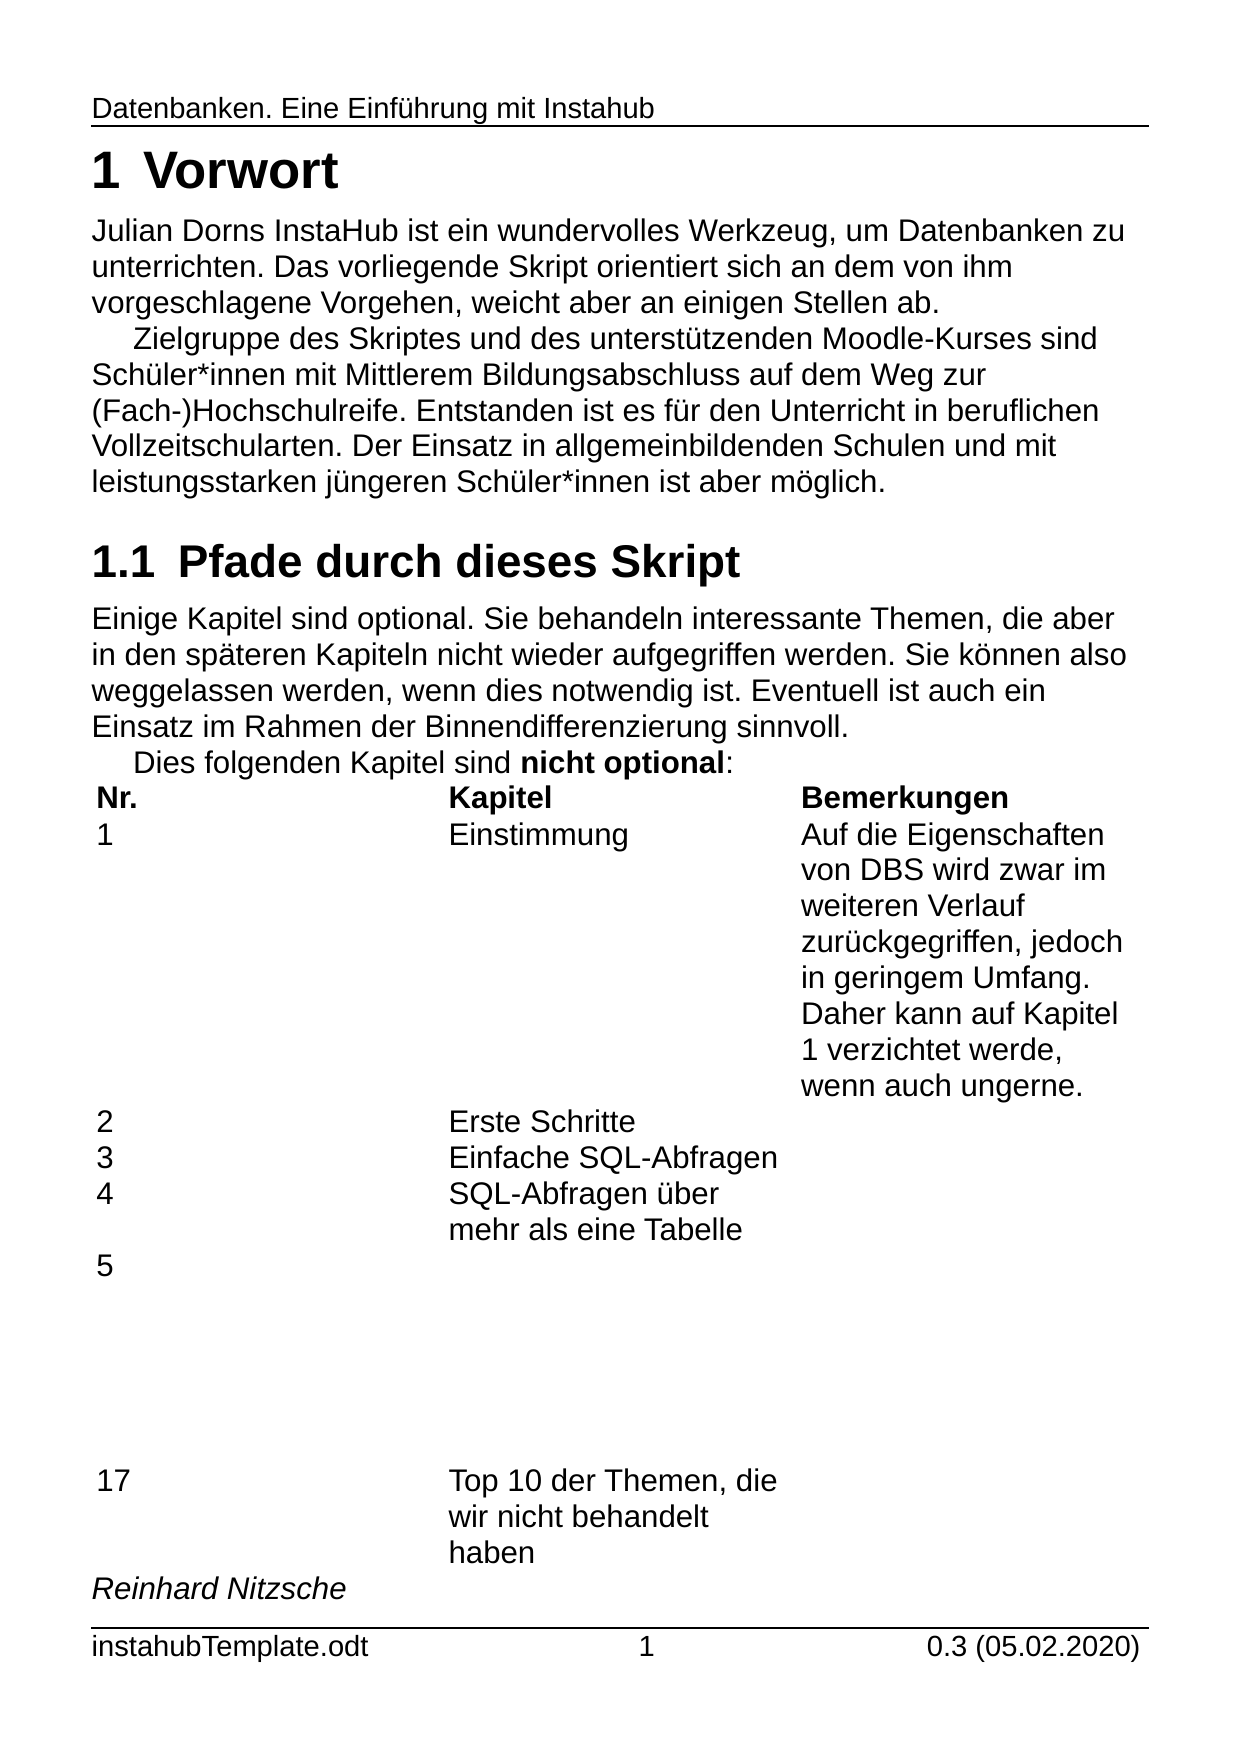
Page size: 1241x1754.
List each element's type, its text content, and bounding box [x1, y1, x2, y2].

table_cell Top 10 der Themen, die wir nicht behandelt haben [444, 1463, 796, 1570]
table_cell [91, 1355, 444, 1391]
table_cell 17 [91, 1463, 444, 1570]
text Einige Kapitel sind optional. Sie behandeln interessante Themen, die aber in den späteren Kapiteln nicht wieder aufgegriffen werden. Sie können also weggelassen werden, wenn dies notwendig ist. Eventuell ist auch ein Einsatz im Rahmen der Binnendifferenzierung sinnvoll. [91, 600, 1149, 744]
table_cell [796, 1463, 1149, 1570]
table_cell [796, 1283, 1149, 1319]
table_cell 4 [91, 1175, 444, 1247]
text Dies folgenden Kapitel sind nicht optional: [91, 744, 1149, 779]
table_header Nr. [91, 780, 444, 816]
table_cell 5 [91, 1247, 444, 1283]
table_cell [796, 1319, 1149, 1354]
table_cell SQL-Abfragen über mehr als eine Tabelle [444, 1175, 796, 1247]
table_cell Einfache SQL-Abfragen [444, 1139, 796, 1175]
table_cell [796, 1139, 1149, 1175]
text Julian Dorns InstaHub ist ein wundervolles Werkzeug, um Datenbanken zu unterrichten. Das vorliegende Skript orientiert sich an dem von ihm vorgeschlagene Vorgehen, weicht aber an einigen Stellen ab. [91, 212, 1149, 320]
table_cell [796, 1426, 1149, 1462]
table_cell [796, 1355, 1149, 1391]
table_cell [444, 1355, 796, 1391]
table_cell [91, 1391, 444, 1426]
table_cell [444, 1426, 796, 1462]
table_cell [796, 1247, 1149, 1283]
table_cell [444, 1319, 796, 1354]
table_header Kapitel [444, 780, 796, 816]
table_cell [91, 1283, 444, 1319]
table_cell Einstimmung [444, 816, 796, 1103]
table_cell Erste Schritte [444, 1103, 796, 1139]
table_cell [444, 1391, 796, 1426]
table_cell 2 [91, 1103, 444, 1139]
table_cell [796, 1103, 1149, 1139]
table_cell [91, 1319, 444, 1354]
table_cell [796, 1391, 1149, 1426]
table_cell [444, 1247, 796, 1283]
table_cell Auf die Eigenschaften von DBS wird zwar im weiteren Verlauf zurückgegriffen, jedoch in geringem Umfang. Daher kann auf Kapitel 1 verzichtet werde, wenn auch ungerne. [796, 816, 1149, 1103]
table_cell [91, 1426, 444, 1462]
table_cell [796, 1175, 1149, 1247]
subtitle Vorwort [91, 139, 1149, 199]
subtitle Pfade durch dieses Skript [91, 535, 1149, 587]
table_cell 1 [91, 816, 444, 1103]
text Zielgruppe des Skriptes und des unterstützenden Moodle-Kurses sind Schüler*innen mit Mittlerem Bildungsabschluss auf dem Weg zur (Fach-)Hochschulreife. Entstanden ist es für den Unterricht in beruflichen Vollzeitschularten. Der Einsatz in allgemeinbildenden Schulen und mit leistungsstarken jüngeren Schüler*innen ist aber möglich. [91, 320, 1149, 499]
table_cell [444, 1283, 796, 1319]
table_cell 3 [91, 1139, 444, 1175]
table_header Bemerkungen [796, 780, 1149, 816]
text Reinhard Nitzsche [91, 1570, 1149, 1606]
